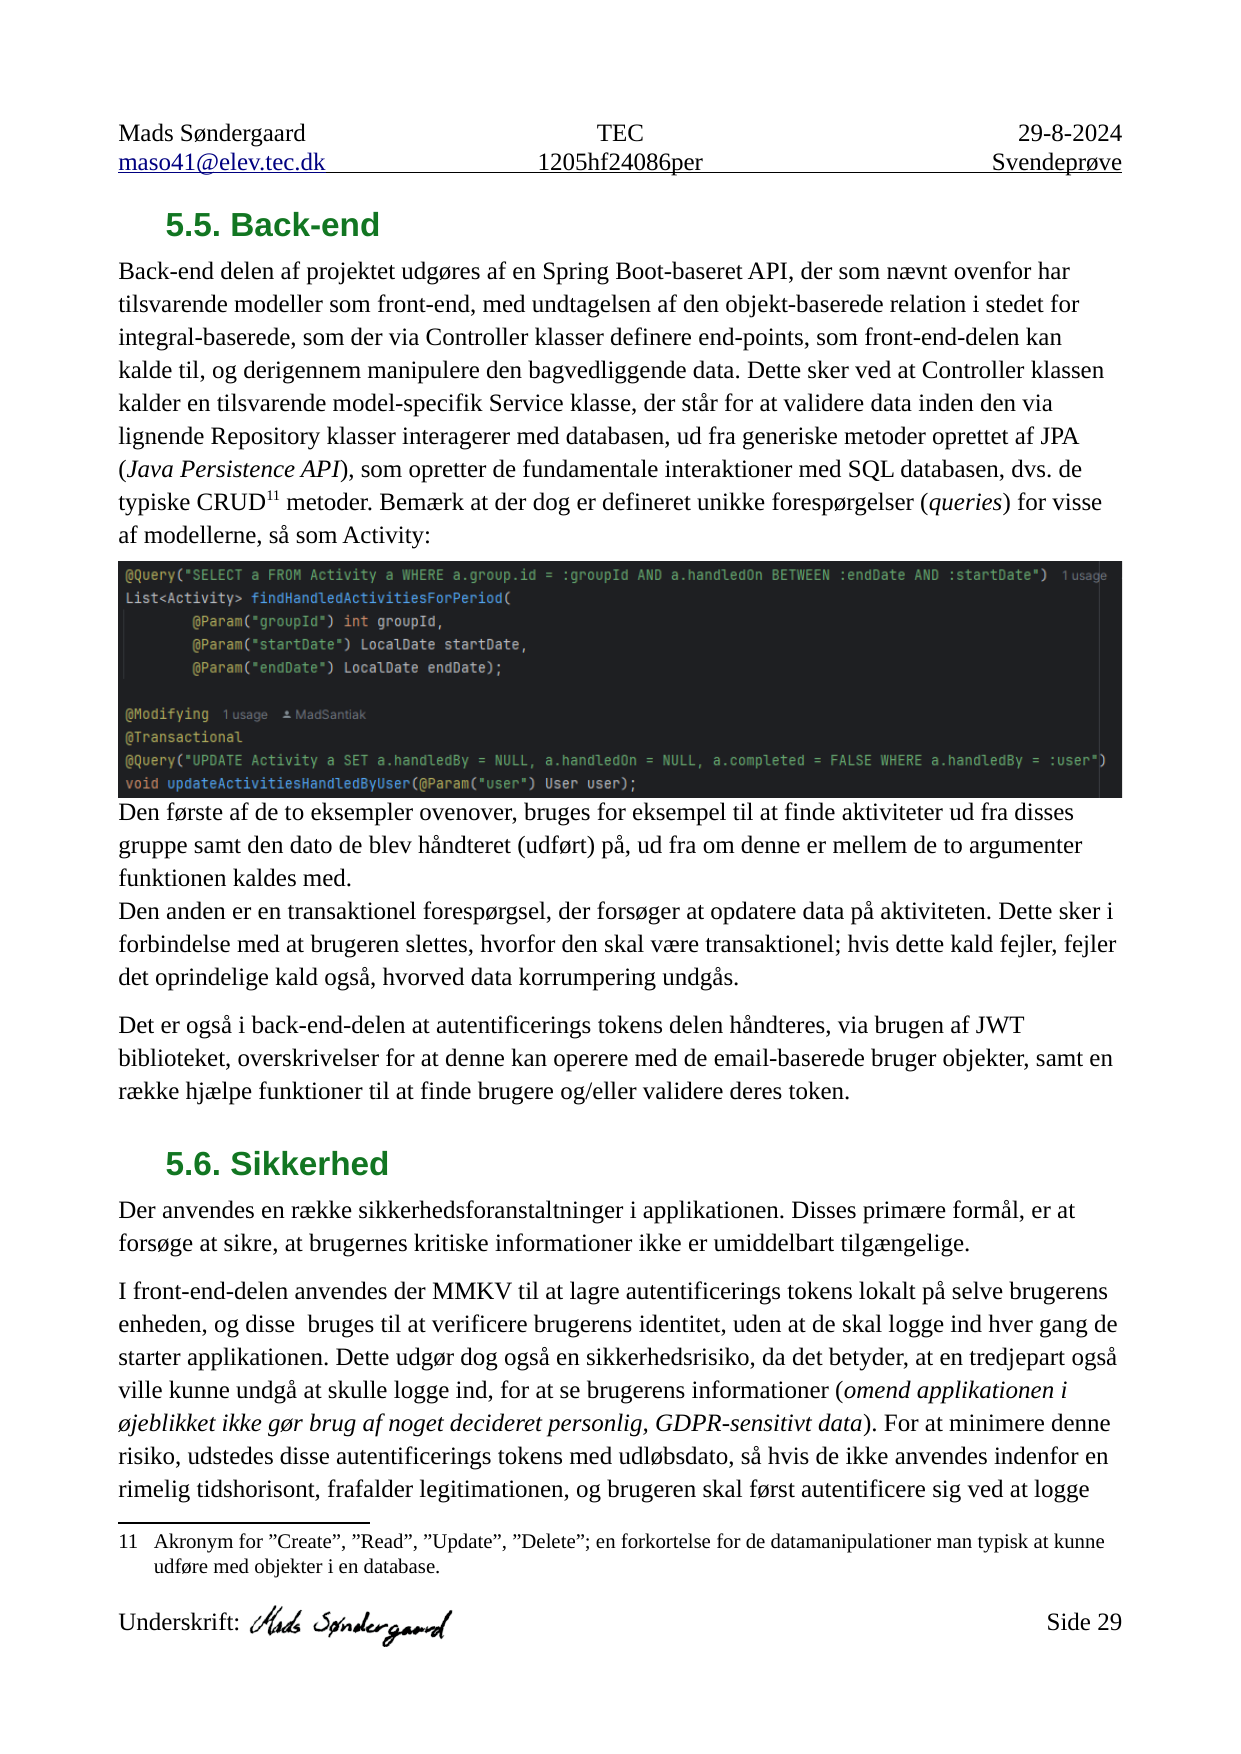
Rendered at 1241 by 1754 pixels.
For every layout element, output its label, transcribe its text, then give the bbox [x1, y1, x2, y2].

text Der anvendes en række sikkerhedsforanstaltninger i applikationen. Disses primære formål, er at forsøge at sikre, at brugernes kritiske informationer ikke er umiddelbart tilgængelige. [118, 1195, 1122, 1257]
subtitle 5.6. Sikkerhed [118, 1144, 1122, 1183]
text Akronym for ”Create”, ”Read”, ”Update”, ”Delete”; en forkortelse for de datamanipulationer man typisk at kunne udføre med objekter i en database. [118, 1529, 1122, 1578]
text Det er også i back-end-delen at autentificerings tokens delen håndteres, via brugen af JWT biblioteket, overskrivelser for at denne kan operere med de email-baserede bruger objekter, samt en række hjælpe funktioner til at finde brugere og/eller validere deres token. [118, 1010, 1122, 1105]
subtitle 5.5. Back-end [118, 205, 1122, 243]
text Back-end delen af projektet udgøres af en Spring Boot-baseret API, der som nævnt ovenfor har tilsvarende modeller som front-end, med undtagelsen af den objekt-baserede relation i stedet for integral-baserede, som der via Controller klasser definere end-points, som front-end-delen kan kalde til, og derigennem manipulere den bagvedliggende data. Dette sker ved at Controller klassen kalder en tilsvarende model-specifik Service klasse, der står for at validere data inden den via lignende Repository klasser interagerer med databasen, ud fra generiske metoder oprettet af JPA (Java Persistence API), som opretter de fundamentale interaktioner med SQL databasen, dvs. de typiske CRUD metoder. Bemærk at der dog er defineret unikke forespørgelser (queries) for visse af modellerne, så som Activity: [118, 256, 1122, 561]
text Den første af de to eksempler ovenover, bruges for eksempel til at finde aktiviteter ud fra disses gruppe samt den dato de blev håndteret (udført) på, ud fra om denne er mellem de to argumenter funktionen kaldes med. Den anden er en transaktionel forespørgsel, der forsøger at opdatere data på aktiviteten. Dette sker i forbindelse med at brugeren slettes, hvorfor den skal være transaktionel; hvis dette kald fejler, fejler det oprindelige kald også, hvorved data korrumpering undgås. [118, 798, 1122, 991]
text I front-end-delen anvendes der MMKV til at lagre autentificerings tokens lokalt på selve brugerens enheden, og disse bruges til at verificere brugerens identitet, uden at de skal logge ind hver gang de starter applikationen. Dette udgør dog også en sikkerhedsrisiko, da det betyder, at en tredjepart også ville kunne undgå at skulle logge ind, for at se brugerens informationer (omend applikationen i øjeblikket ikke gør brug af noget decideret personlig, GDPR-sensitivt data). For at minimere denne risiko, udstedes disse autentificerings tokens med udløbsdato, så hvis de ikke anvendes indenfor en rimelig tidshorisont, frafalder legitimationen, og brugeren skal først autentificere sig ved at logge [118, 1276, 1122, 1503]
picture [118, 561, 1123, 798]
picture [244, 1600, 458, 1647]
